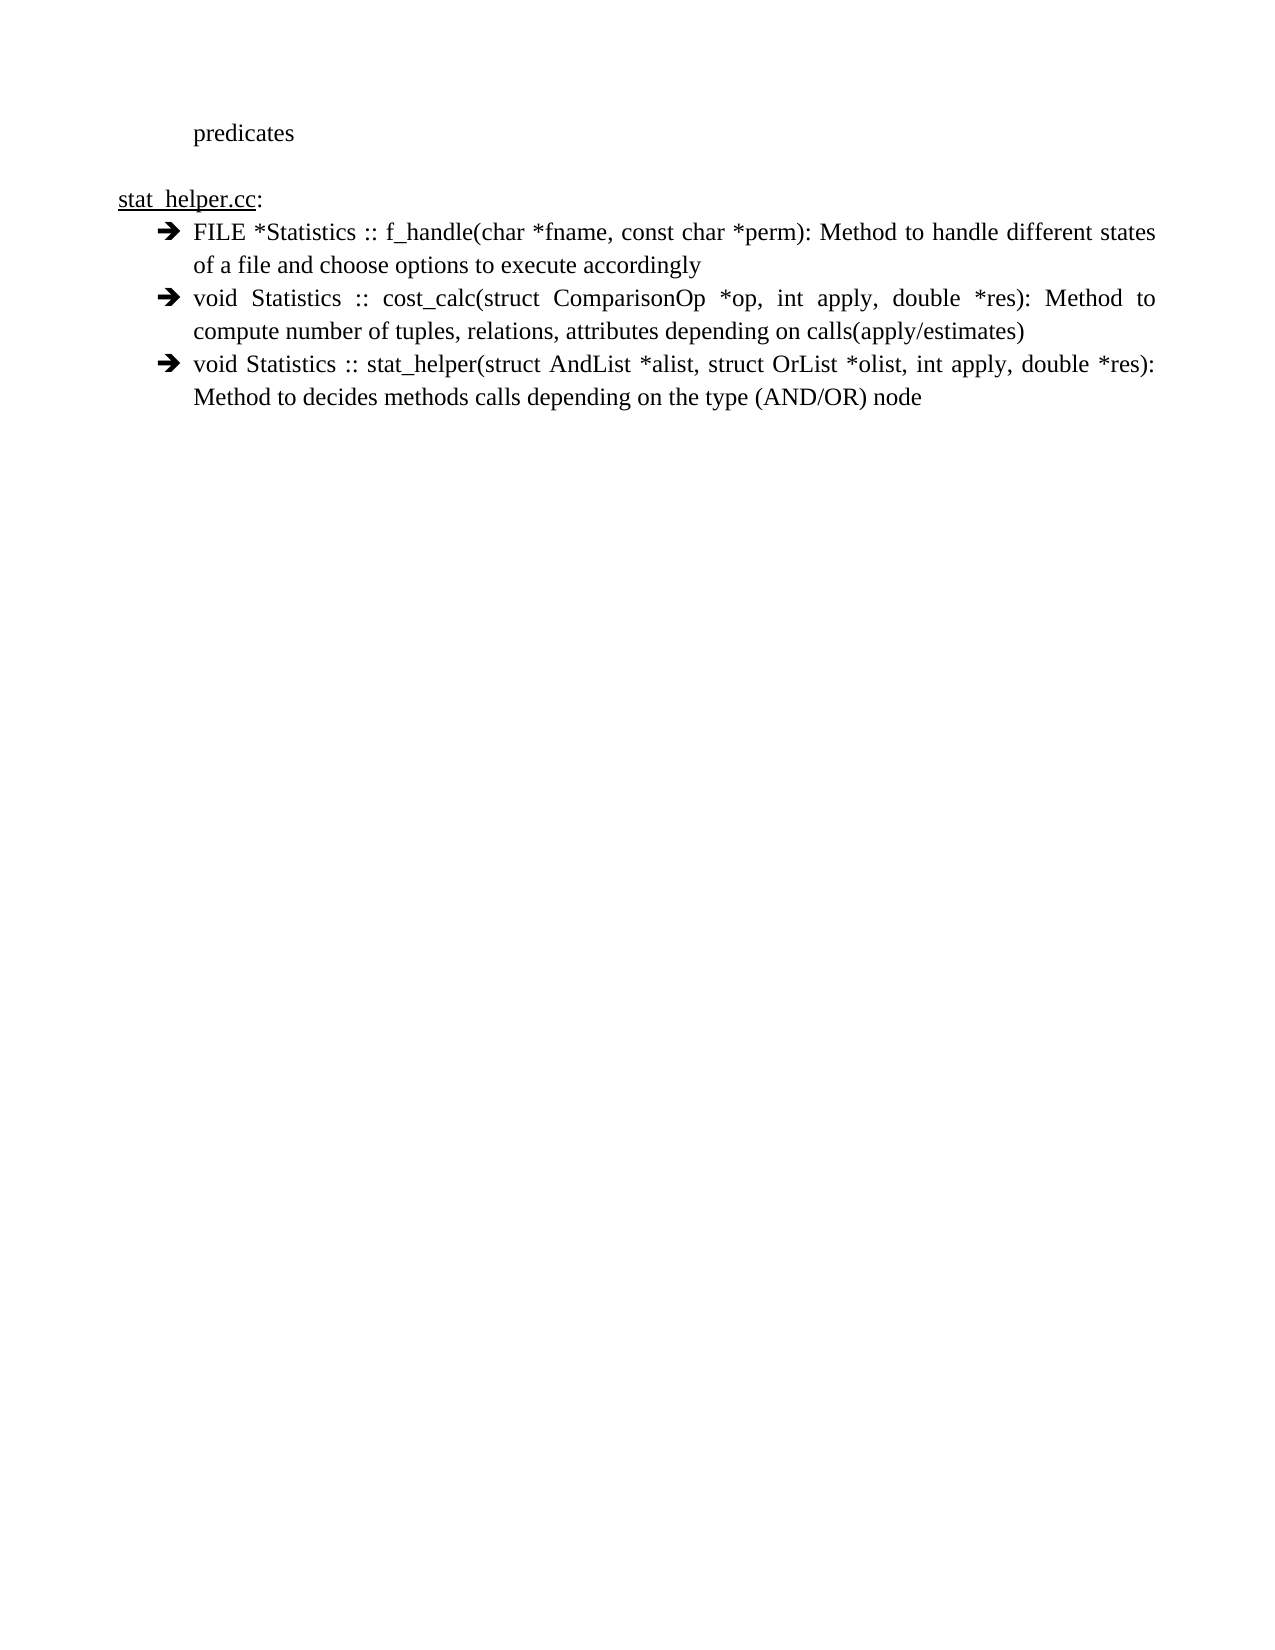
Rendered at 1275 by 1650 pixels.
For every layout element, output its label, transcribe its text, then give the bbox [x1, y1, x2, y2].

list predicates [156, 118, 1157, 147]
list void Statistics :: stat_helper(struct AndList *alist, struct OrList *olist, int apply, double *res): Method to decides methods calls depending on the type (AND/OR) node [156, 349, 1157, 411]
text stat_helper.cc: [118, 184, 1157, 213]
list void Statistics :: cost_calc(struct ComparisonOp *op, int apply, double *res): Method to compute number of tuples, relations, attributes depending on calls(apply/estimates) [156, 283, 1157, 345]
list FILE *Statistics :: f_handle(char *fname, const char *perm): Method to handle different states of a file and choose options to execute accordingly [156, 217, 1157, 279]
